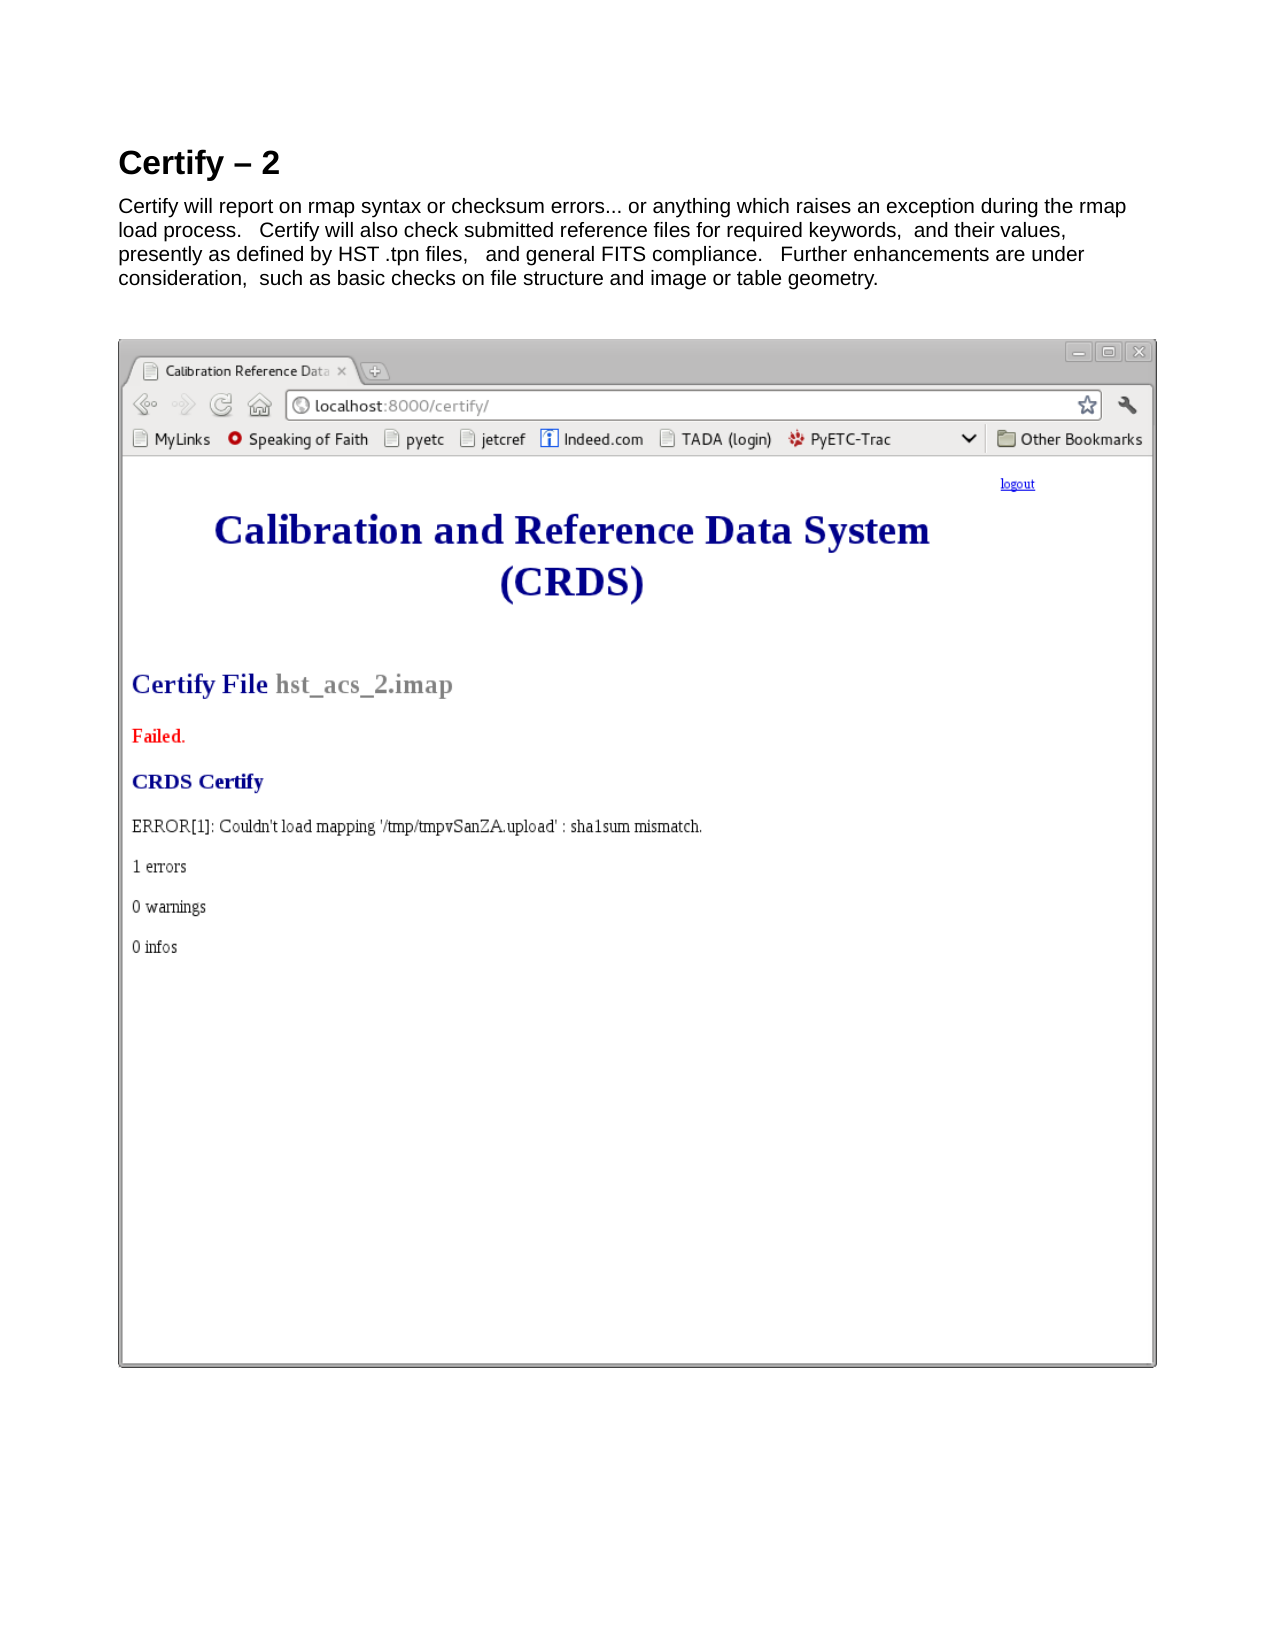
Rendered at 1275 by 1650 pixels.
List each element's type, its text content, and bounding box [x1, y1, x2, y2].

subtitle Certify – 2 [118, 143, 1157, 182]
text Certify will report on rmap syntax or checksum errors... or anything which raises an exception during the rmap load process. Certify will also check submitted reference files for required keywords, and their values, presently as defined by HST .tpn files, and general FITS compliance. Further enhancements are under consideration, such as basic checks on file structure and image or table geometry. [118, 194, 1157, 290]
picture [118, 339, 1157, 1368]
